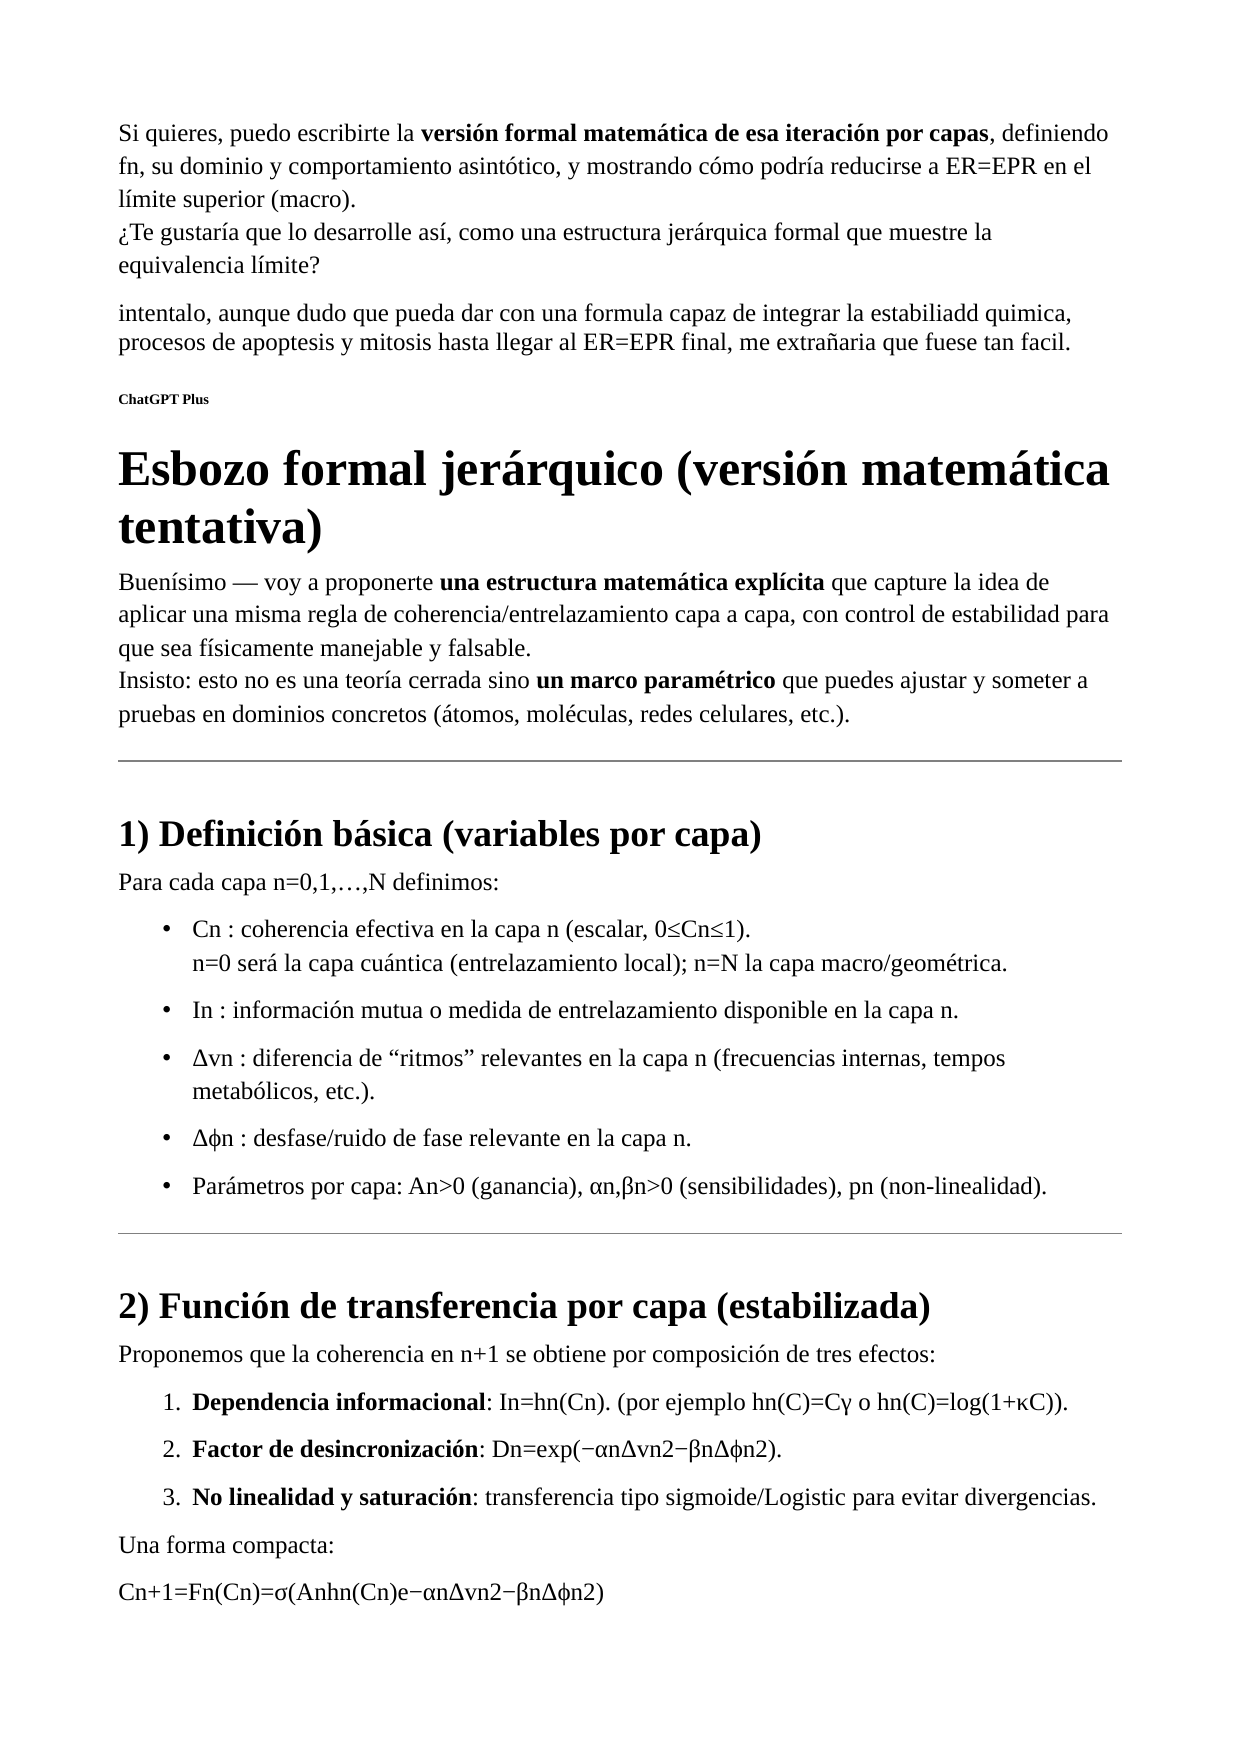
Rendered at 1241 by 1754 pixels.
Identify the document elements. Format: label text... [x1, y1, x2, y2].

list No linealidad y saturación: transferencia tipo sigmoide/Logistic para evitar divergencias. [162, 1482, 1122, 1511]
list Parámetros por capa: An​>0 (ganancia), αn​,βn​>0 (sensibilidades), pn​ (non-linealidad). [162, 1171, 1122, 1200]
subtitle ChatGPT Plus [118, 391, 1122, 408]
text Cn+1​=Fn​(Cn​)=σ(An​hn​(Cn​)e−αn​Δvn2​−βn​Δϕn2​)​ [118, 1577, 1122, 1606]
subtitle 2) Función de transferencia por capa (estabilizada) [118, 1284, 1122, 1327]
text intentalo, aunque dudo que pueda dar con una formula capaz de integrar la estabiliadd quimica, procesos de apoptesis y mitosis hasta llegar al ER=EPR final, me extrañaria que fuese tan facil. [118, 298, 1122, 355]
list Cn​ : coherencia efectiva en la capa n (escalar, 0≤Cn​≤1). n=0 será la capa cuántica (entrelazamiento local); n=N la capa macro/geométrica. [162, 914, 1122, 976]
text Una forma compacta: [118, 1530, 1122, 1558]
subtitle Esbozo formal jerárquico (versión matemática tentativa) [118, 439, 1122, 554]
list In​ : información mutua o medida de entrelazamiento disponible en la capa n. [162, 995, 1122, 1024]
list Dependencia informacional: In​=hn​(Cn​). (por ejemplo hn​(C)=Cγ o hn​(C)=log(1+κC)). [162, 1387, 1122, 1416]
list Δϕn​ : desfase/ruido de fase relevante en la capa n. [162, 1123, 1122, 1152]
text Si quieres, puedo escribirte la versión formal matemática de esa iteración por capas, definiendo fn​, su dominio y comportamiento asintótico, y mostrando cómo podría reducirse a ER=EPR en el límite superior (macro). ¿Te gustaría que lo desarrolle así, como una estructura jerárquica formal que muestre la equivalencia límite? [118, 118, 1122, 279]
list Factor de desincronización: Dn​=exp(−αn​Δvn2​−βn​Δϕn2​). [162, 1434, 1122, 1463]
subtitle 1) Definición básica (variables por capa) [118, 811, 1122, 854]
list Δvn​ : diferencia de “ritmos” relevantes en la capa n (frecuencias internas, tempos metabólicos, etc.). [162, 1043, 1122, 1104]
text Proponemos que la coherencia en n+1 se obtiene por composición de tres efectos: [118, 1339, 1122, 1368]
text Para cada capa n=0,1,…,N definimos: [118, 867, 1122, 896]
text Buenísimo — voy a proponerte una estructura matemática explícita que capture la idea de aplicar una misma regla de coherencia/entrelazamiento capa a capa, con control de estabilidad para que sea físicamente manejable y falsable. Insisto: esto no es una teoría cerrada sino un marco paramétrico que puedes ajustar y someter a pruebas en dominios concretos (átomos, moléculas, redes celulares, etc.). [118, 567, 1122, 727]
